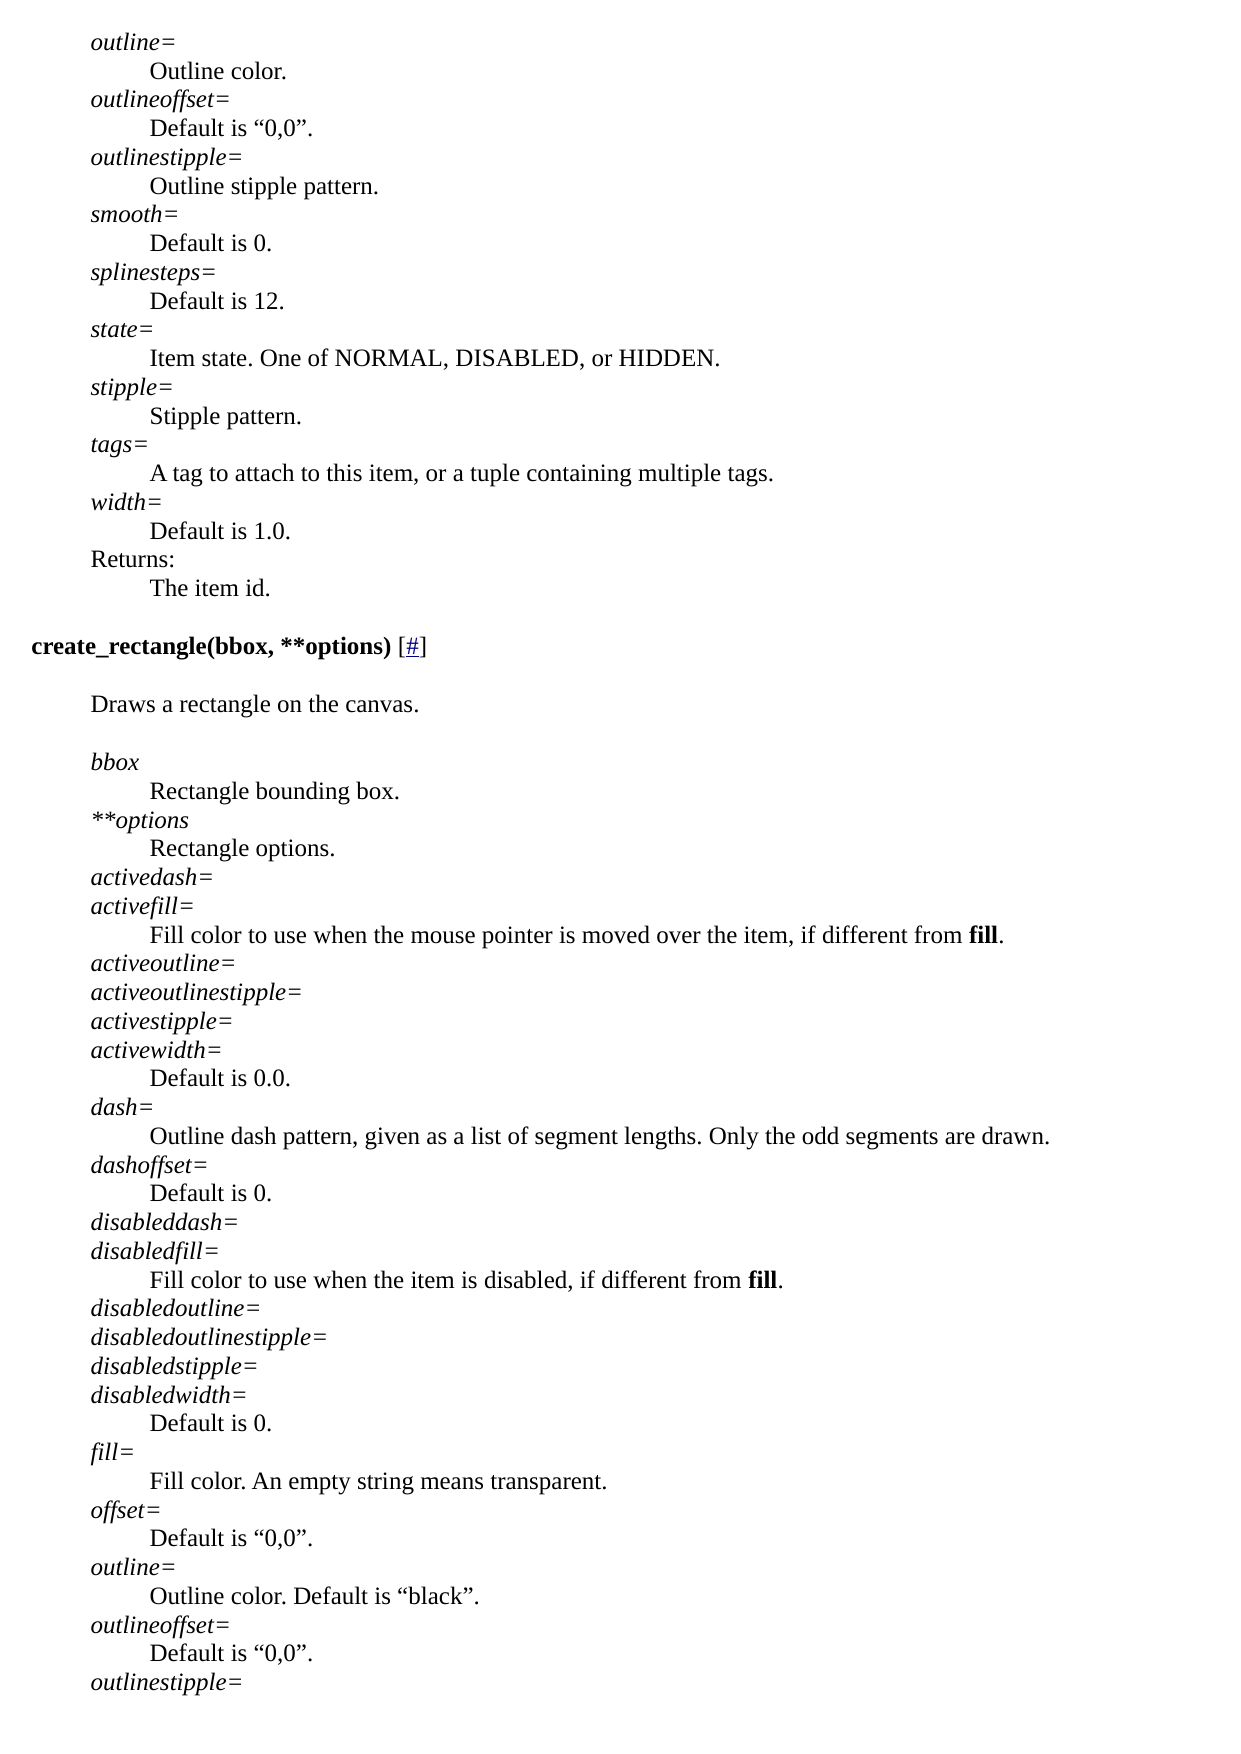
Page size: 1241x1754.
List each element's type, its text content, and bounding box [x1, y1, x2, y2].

subtitle dash= [90, 1092, 1212, 1121]
subtitle outlineoffset= [90, 84, 1212, 113]
list Default is “0,0”. [149, 113, 1212, 142]
list Stipple pattern. [149, 401, 1212, 429]
list Fill color. An empty string means transparent. [149, 1466, 1212, 1495]
list Fill color to use when the mouse pointer is moved over the item, if different from fill. [149, 920, 1212, 948]
subtitle activewidth= [90, 1035, 1212, 1063]
list Default is 0.0. [149, 1063, 1212, 1092]
list Default is 0. [149, 1408, 1212, 1437]
subtitle activestipple= [90, 1006, 1212, 1035]
subtitle activeoutline= [90, 948, 1212, 977]
subtitle outline= [90, 27, 1212, 56]
subtitle disabledstipple= [90, 1351, 1212, 1380]
list Draws a rectangle on the canvas. [90, 689, 1212, 718]
subtitle create_rectangle(bbox, **options) [#] [31, 631, 1212, 659]
subtitle disabledoutline= [90, 1293, 1212, 1322]
subtitle width= [90, 487, 1212, 516]
subtitle fill= [90, 1437, 1212, 1466]
subtitle dashoffset= [90, 1150, 1212, 1178]
list A tag to attach to this item, or a tuple containing multiple tags. [149, 458, 1212, 487]
list Default is 0. [149, 228, 1212, 257]
list Default is “0,0”. [149, 1638, 1212, 1667]
subtitle activeoutlinestipple= [90, 977, 1212, 1006]
subtitle bbox [90, 747, 1212, 776]
subtitle state= [90, 314, 1212, 343]
list Outline stipple pattern. [149, 171, 1212, 199]
subtitle disableddash= [90, 1207, 1212, 1236]
subtitle outline= [90, 1552, 1212, 1581]
subtitle outlinestipple= [90, 142, 1212, 171]
list Default is 1.0. [149, 516, 1212, 544]
list Outline color. Default is “black”. [149, 1581, 1212, 1610]
subtitle disabledwidth= [90, 1380, 1212, 1408]
subtitle activedash= [90, 862, 1212, 891]
list Default is “0,0”. [149, 1523, 1212, 1552]
subtitle splinesteps= [90, 257, 1212, 286]
list Default is 0. [149, 1178, 1212, 1207]
subtitle tags= [90, 429, 1212, 458]
subtitle outlinestipple= [90, 1667, 1212, 1696]
subtitle disabledoutlinestipple= [90, 1322, 1212, 1351]
subtitle offset= [90, 1495, 1212, 1523]
list Default is 12. [149, 286, 1212, 314]
list Outline dash pattern, given as a list of segment lengths. Only the odd segments are drawn. [149, 1121, 1212, 1150]
list Rectangle options. [149, 833, 1212, 862]
subtitle outlineoffset= [90, 1610, 1212, 1638]
list The item id. [149, 573, 1212, 602]
list Item state. One of NORMAL, DISABLED, or HIDDEN. [149, 343, 1212, 372]
subtitle **options [90, 805, 1212, 833]
subtitle Returns: [90, 544, 1212, 573]
list Rectangle bounding box. [149, 776, 1212, 805]
list Outline color. [149, 56, 1212, 84]
list Fill color to use when the item is disabled, if different from fill. [149, 1265, 1212, 1293]
subtitle disabledfill= [90, 1236, 1212, 1265]
subtitle stipple= [90, 372, 1212, 401]
subtitle activefill= [90, 891, 1212, 920]
subtitle smooth= [90, 199, 1212, 228]
